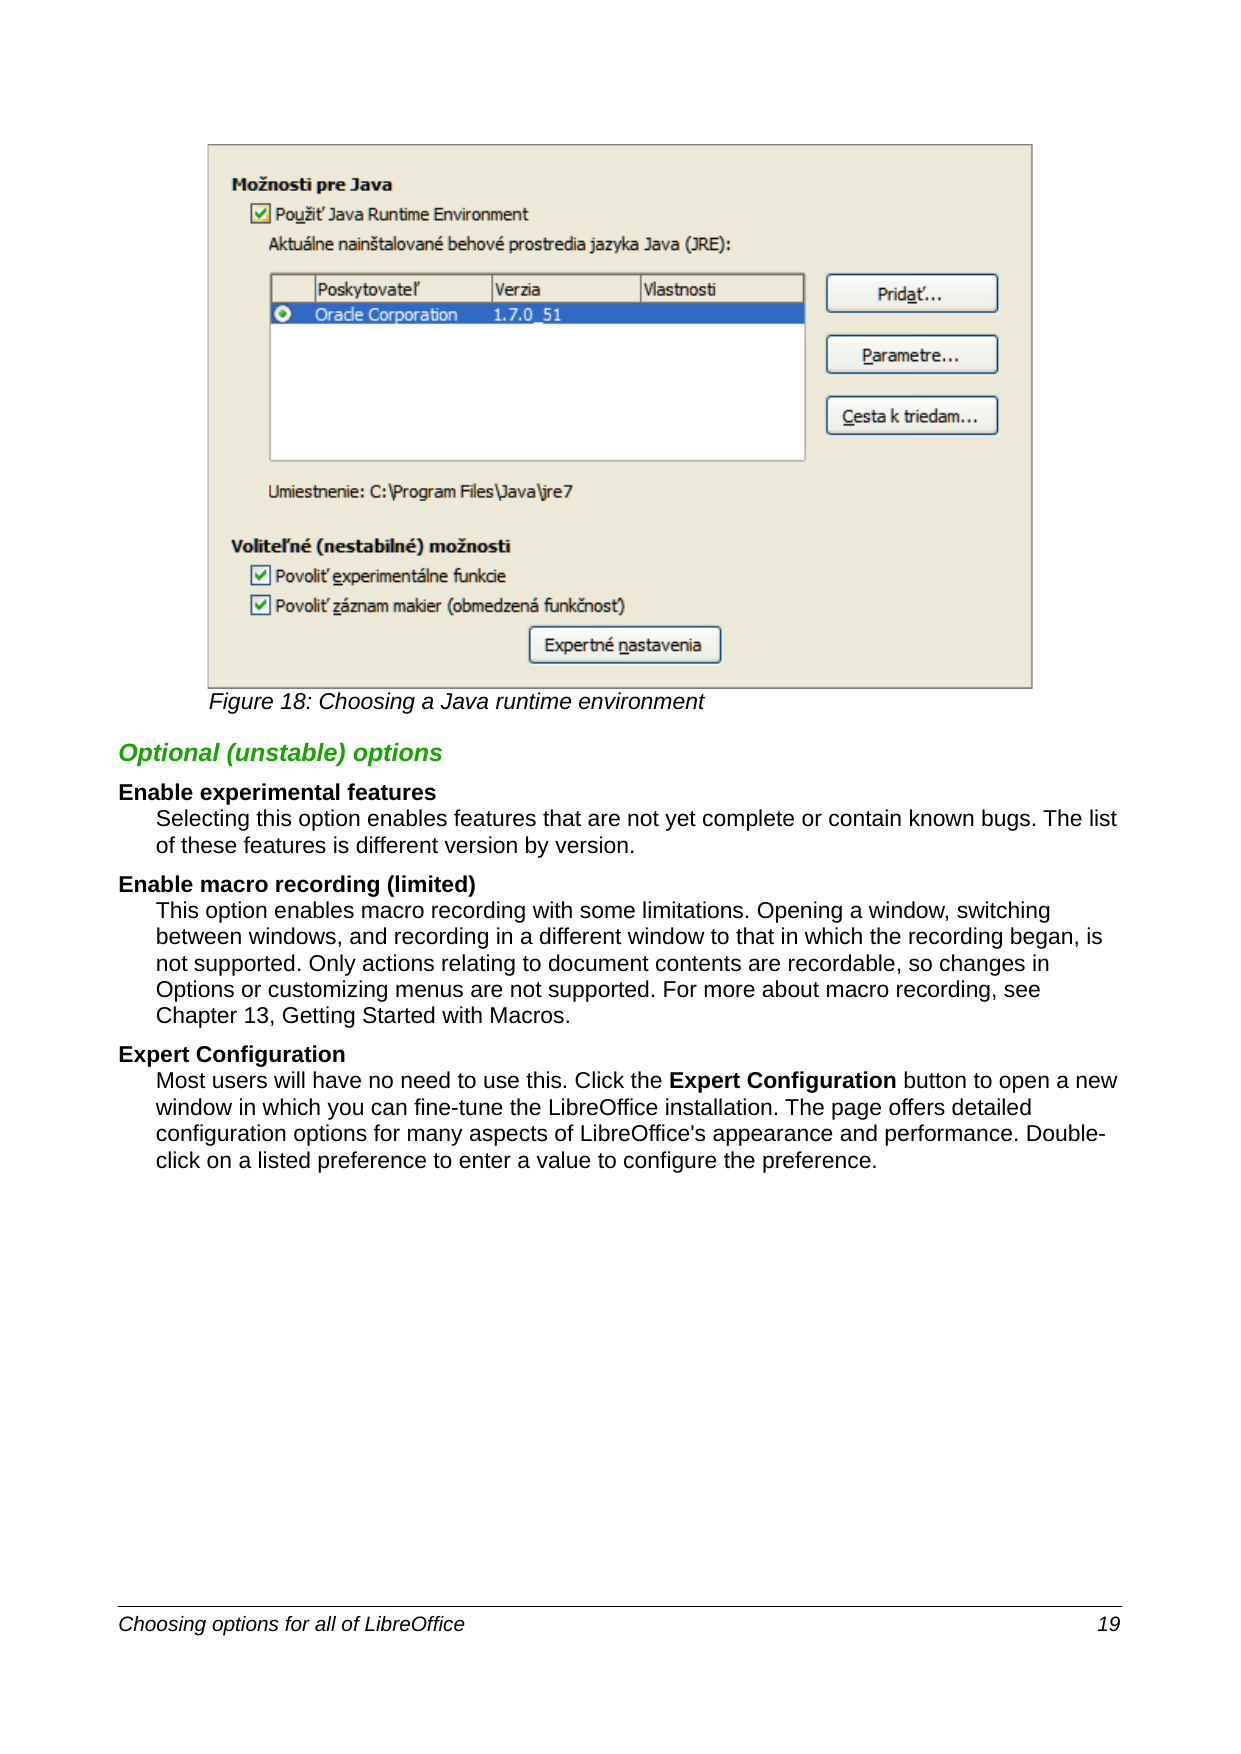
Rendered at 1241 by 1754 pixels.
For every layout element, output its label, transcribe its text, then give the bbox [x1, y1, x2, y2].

text This option enables macro recording with some limitations. Opening a window, switching between windows, and recording in a different window to that in which the recording began, is not supported. Only actions relating to document contents are recordable, so changes in Options or customizing menus are not supported. For more about macro recording, see Chapter 13, Getting Started with Macros. [156, 897, 1122, 1029]
picture [207, 144, 1033, 689]
text Most users will have no need to use this. Click the Expert Configuration button to open a new window in which you can fine-tune the LibreOffice installation. The page offers detailed configuration options for many aspects of LibreOffice's appearance and performance. Double-click on a listed preference to enter a value to configure the preference. [156, 1067, 1122, 1173]
text Expert Configuration [118, 1041, 1122, 1067]
text Selecting this option enables features that are not yet complete or contain known bugs. The list of these features is different version by version. [156, 805, 1122, 858]
text Figure 18: Choosing a Java runtime environment [209, 689, 1031, 715]
text Enable macro recording (limited) [118, 871, 1122, 897]
subtitle Optional (unstable) options [118, 738, 1122, 766]
text Enable experimental features [118, 779, 1122, 805]
